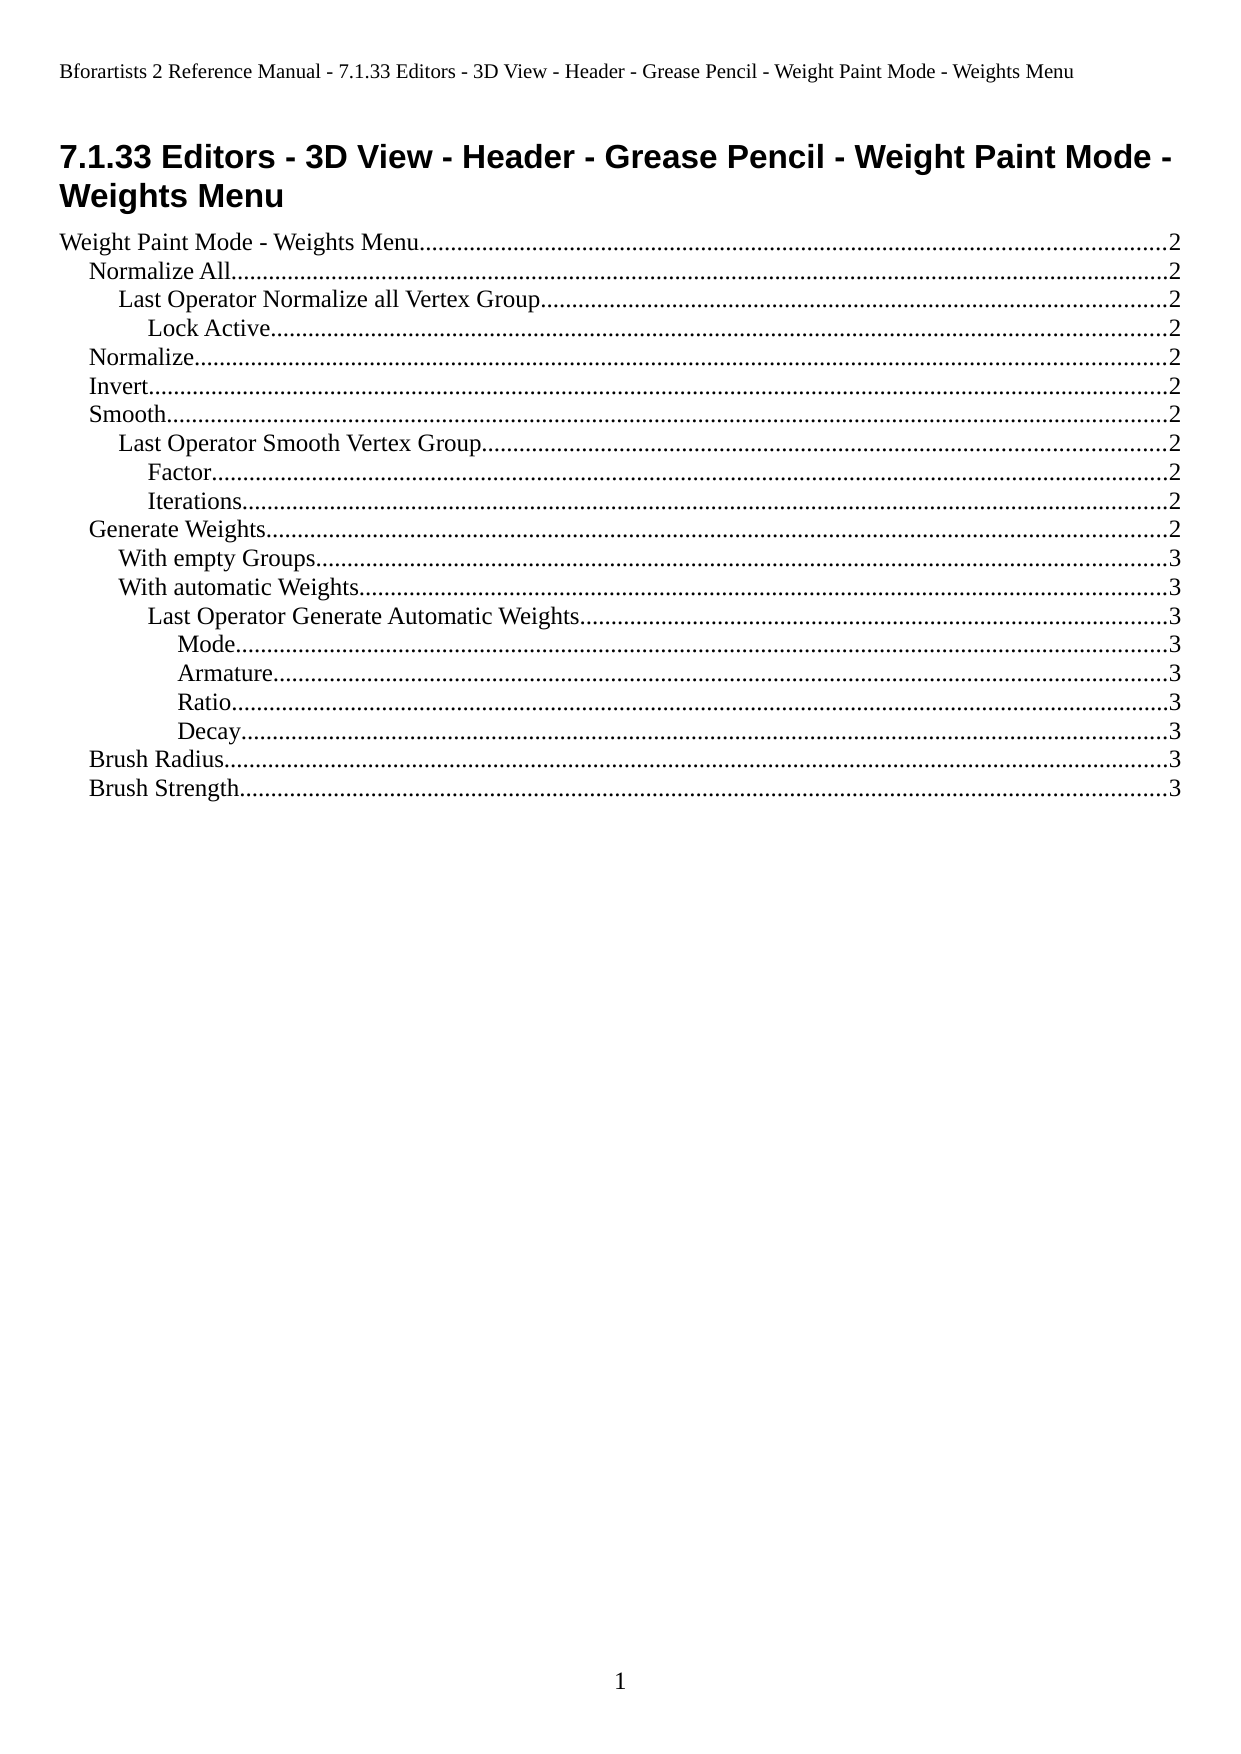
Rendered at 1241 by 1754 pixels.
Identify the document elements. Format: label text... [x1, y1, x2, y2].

text Armature 3 [177, 658, 1181, 687]
text Mode 3 [177, 629, 1181, 658]
text Normalize 2 [88, 342, 1181, 371]
text Lock Active 2 [147, 313, 1181, 342]
text Last Operator Generate Automatic Weights 3 [147, 601, 1181, 629]
text Brush Radius 3 [88, 744, 1181, 773]
text Generate Weights 2 [88, 514, 1181, 543]
text Smooth 2 [88, 399, 1181, 428]
text Factor 2 [147, 457, 1181, 486]
text With empty Groups 3 [118, 543, 1181, 572]
text Brush Strength 3 [88, 773, 1181, 802]
text Normalize All 2 [88, 256, 1181, 284]
text Last Operator Normalize all Vertex Group 2 [118, 284, 1181, 313]
text Last Operator Smooth Vertex Group 2 [118, 428, 1181, 457]
text Iterations 2 [147, 486, 1181, 514]
text Ratio 3 [177, 687, 1181, 716]
text Weight Paint Mode - Weights Menu 2 [59, 227, 1181, 256]
text With automatic Weights 3 [118, 572, 1181, 601]
text Invert 2 [88, 371, 1181, 399]
text Decay 3 [177, 716, 1181, 744]
subtitle 7.1.33 Editors - 3D View - Header - Grease Pencil - Weight Paint Mode - Weights Menu [59, 138, 1181, 214]
